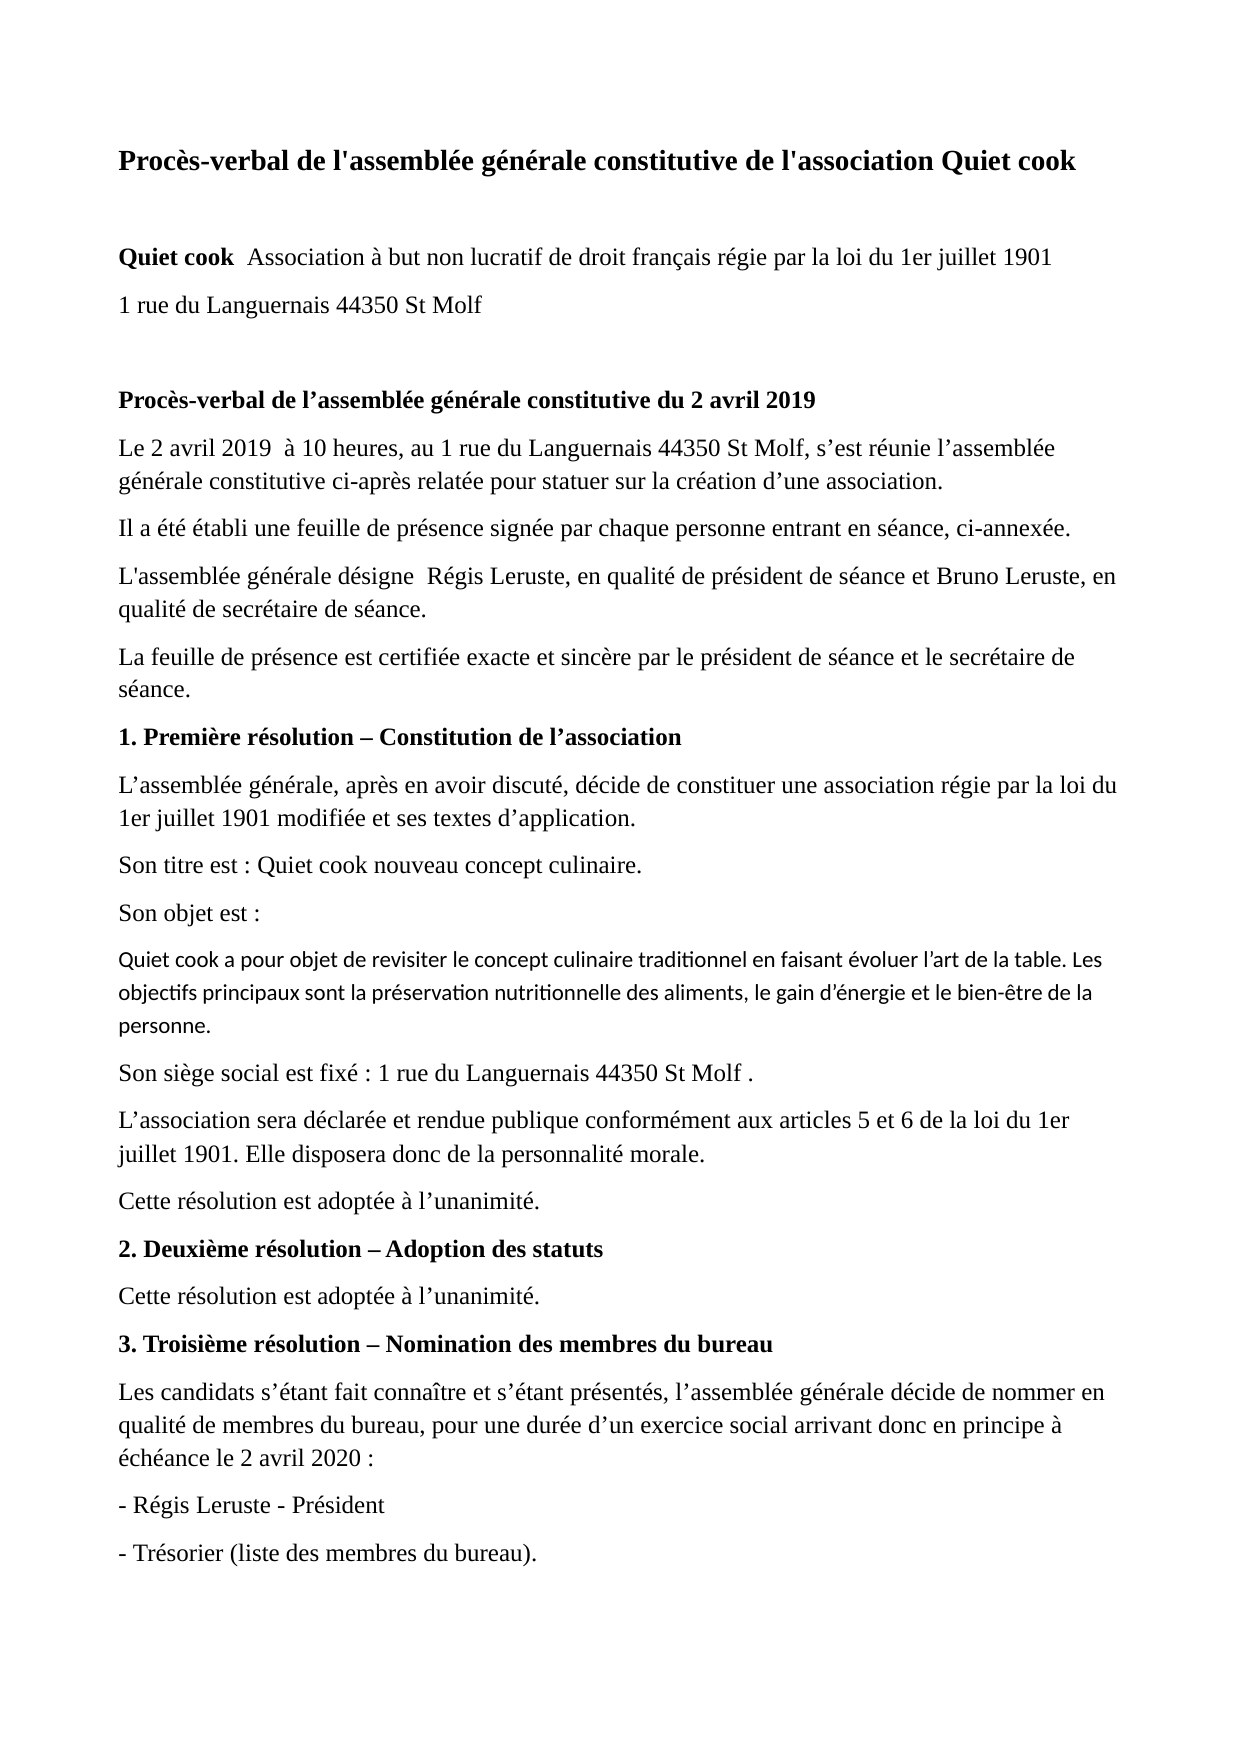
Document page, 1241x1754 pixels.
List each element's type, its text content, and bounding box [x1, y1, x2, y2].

text Son objet est : [118, 898, 1122, 927]
text Son titre est : Quiet cook nouveau concept culinaire. [118, 850, 1122, 879]
text L’association sera déclarée et rendue publique conformément aux articles 5 et 6 de la loi du 1er juillet 1901. Elle disposera donc de la personnalité morale. [118, 1106, 1122, 1167]
text Les candidats s’étant fait connaître et s’étant présentés, l’assemblée générale décide de nommer en qualité de membres du bureau, pour une durée d’un exercice social arrivant donc en principe à échéance le 2 avril 2020 : [118, 1377, 1122, 1471]
text Le 2 avril 2019 à 10 heures, au 1 rue du Languernais 44350 St Molf, s’est réunie l’assemblée générale constitutive ci-après relatée pour statuer sur la création d’une association. [118, 433, 1122, 494]
text - Régis Leruste - Président [118, 1490, 1122, 1519]
text L'assemblée générale désigne Régis Leruste, en qualité de président de séance et Bruno Leruste, en qualité de secrétaire de séance. [118, 561, 1122, 623]
text Quiet cook a pour objet de revisiter le concept culinaire traditionnel en faisant évoluer l’art de la table. Les objectifs principaux sont la préservation nutritionnelle des aliments, le gain d’énergie et le bien-être de la personne. [118, 946, 1122, 1039]
text Procès-verbal de l’assemblée générale constitutive du 2 avril 2019 [118, 385, 1122, 414]
text L’assemblée générale, après en avoir discuté, décide de constituer une association régie par la loi du 1er juillet 1901 modifiée et ses textes d’application. [118, 770, 1122, 832]
text Quiet cook Association à but non lucratif de droit français régie par la loi du 1er juillet 1901 [118, 242, 1122, 271]
subtitle Procès-verbal de l'assemblée générale constitutive de l'association Quiet cook [118, 143, 1122, 177]
text 2. Deuxième résolution – Adoption des statuts [118, 1234, 1122, 1263]
text Cette résolution est adoptée à l’unanimité. [118, 1281, 1122, 1310]
text 3. Troisième résolution – Nomination des membres du bureau [118, 1329, 1122, 1358]
text Il a été établi une feuille de présence signée par chaque personne entrant en séance, ci-annexée. [118, 513, 1122, 542]
text - Trésorier (liste des membres du bureau). [118, 1538, 1122, 1567]
text 1 rue du Languernais 44350 St Molf [118, 290, 1122, 319]
text Cette résolution est adoptée à l’unanimité. [118, 1186, 1122, 1215]
text La feuille de présence est certifiée exacte et sincère par le président de séance et le secrétaire de séance. [118, 642, 1122, 703]
text 1. Première résolution – Constitution de l’association [118, 722, 1122, 751]
text Son siège social est fixé : 1 rue du Languernais 44350 St Molf . [118, 1058, 1122, 1087]
